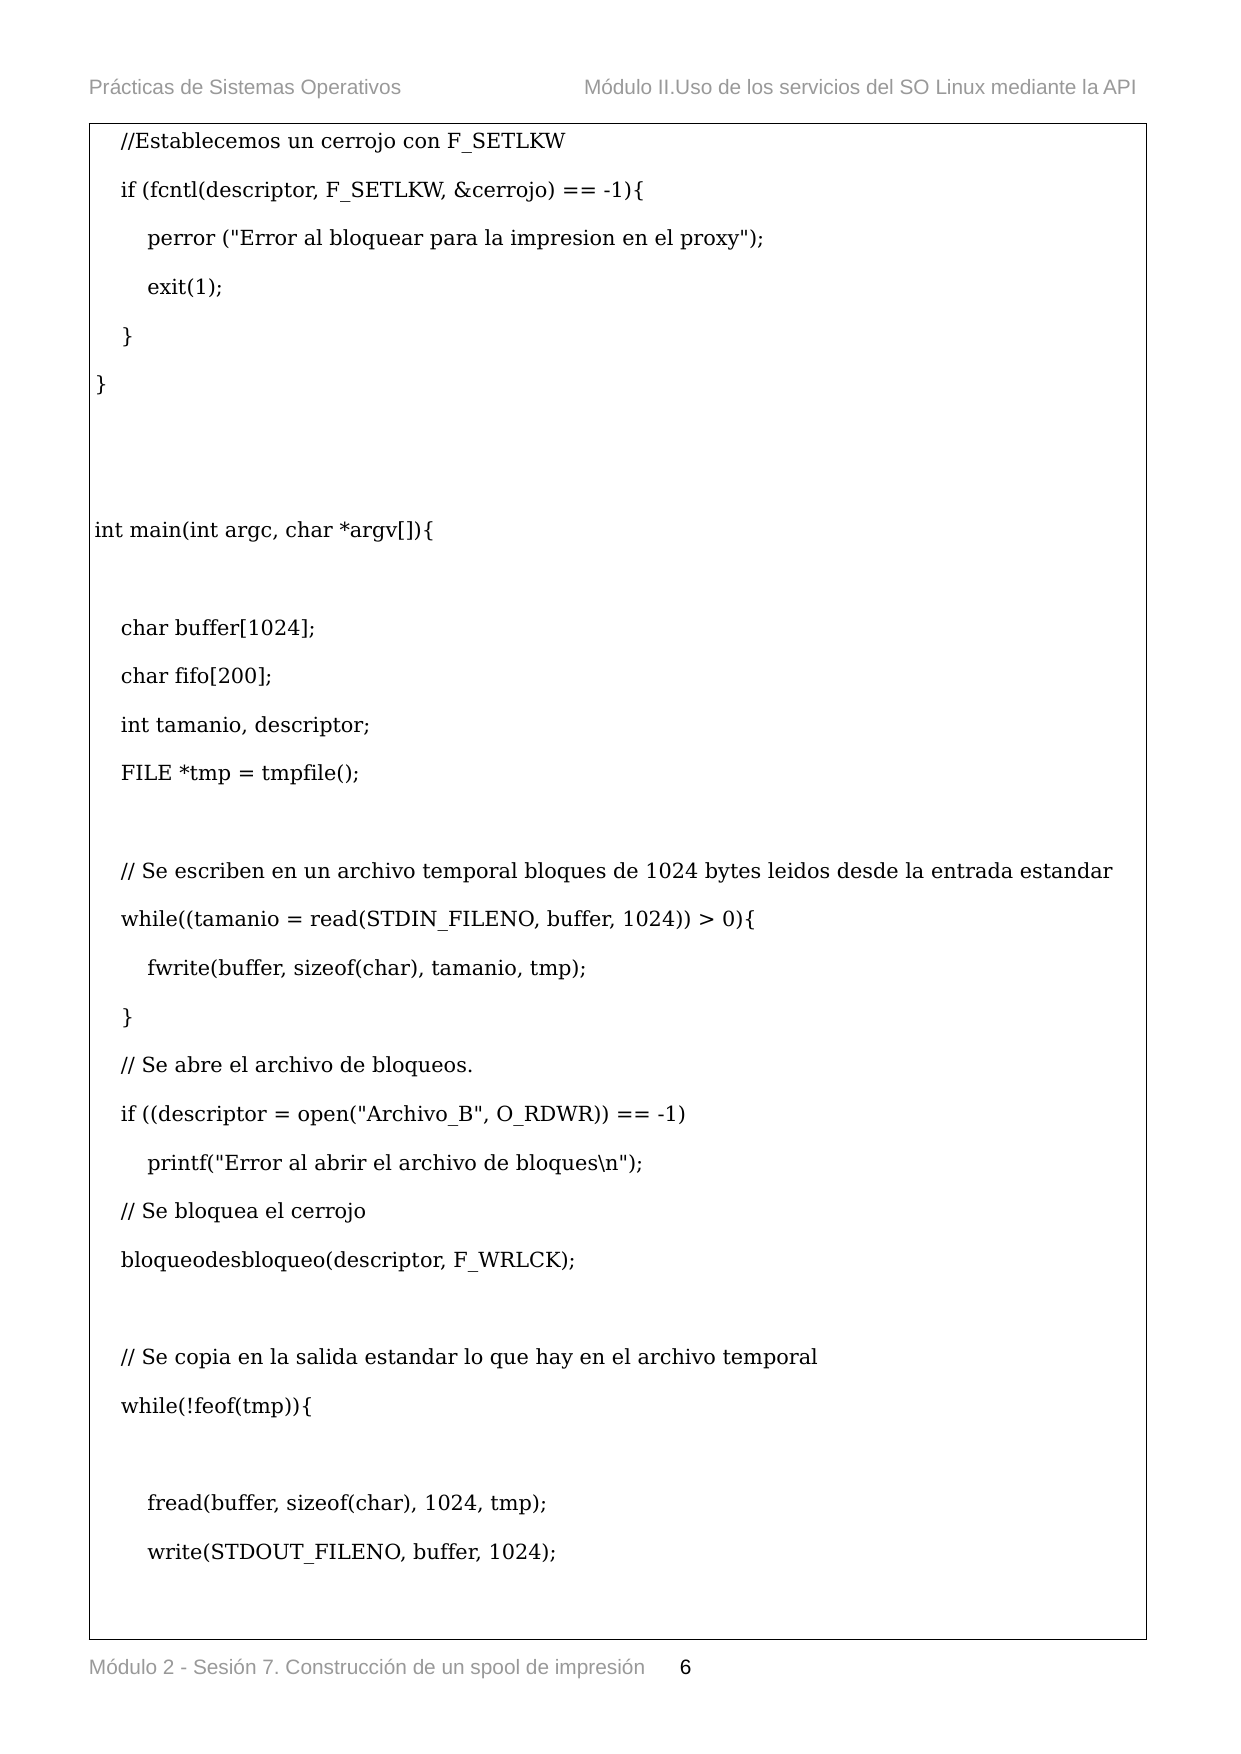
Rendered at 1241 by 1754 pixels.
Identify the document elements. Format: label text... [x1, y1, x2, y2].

table_header //Establecemos un cerrojo con F_SETLKW if (fcntl(descriptor, F_SETLKW, &cerrojo) == -1){ perror ("Error al bloquear para la impresion en el proxy"); exit(1); } } int main(int argc, char *argv[]){ char buffer[1024]; char fifo[200]; int tamanio, descriptor; FILE *tmp = tmpfile(); // Se escriben en un archivo temporal bloques de 1024 bytes leidos desde la entrada estandar while((tamanio = read(STDIN_FILENO, buffer, 1024)) > 0){ fwrite(buffer, sizeof(char), tamanio, tmp); } // Se abre el archivo de bloqueos. if ((descriptor = open("Archivo_B", O_RDWR)) == -1) printf("Error al abrir el archivo de bloques\n"); // Se bloquea el cerrojo bloqueodesbloqueo(descriptor, F_WRLCK); // Se copia en la salida estandar lo que hay en el archivo temporal while(!feof(tmp)){ fread(buffer, sizeof(char), 1024, tmp); write(STDOUT_FILENO, buffer, 1024); [90, 124, 1146, 1639]
